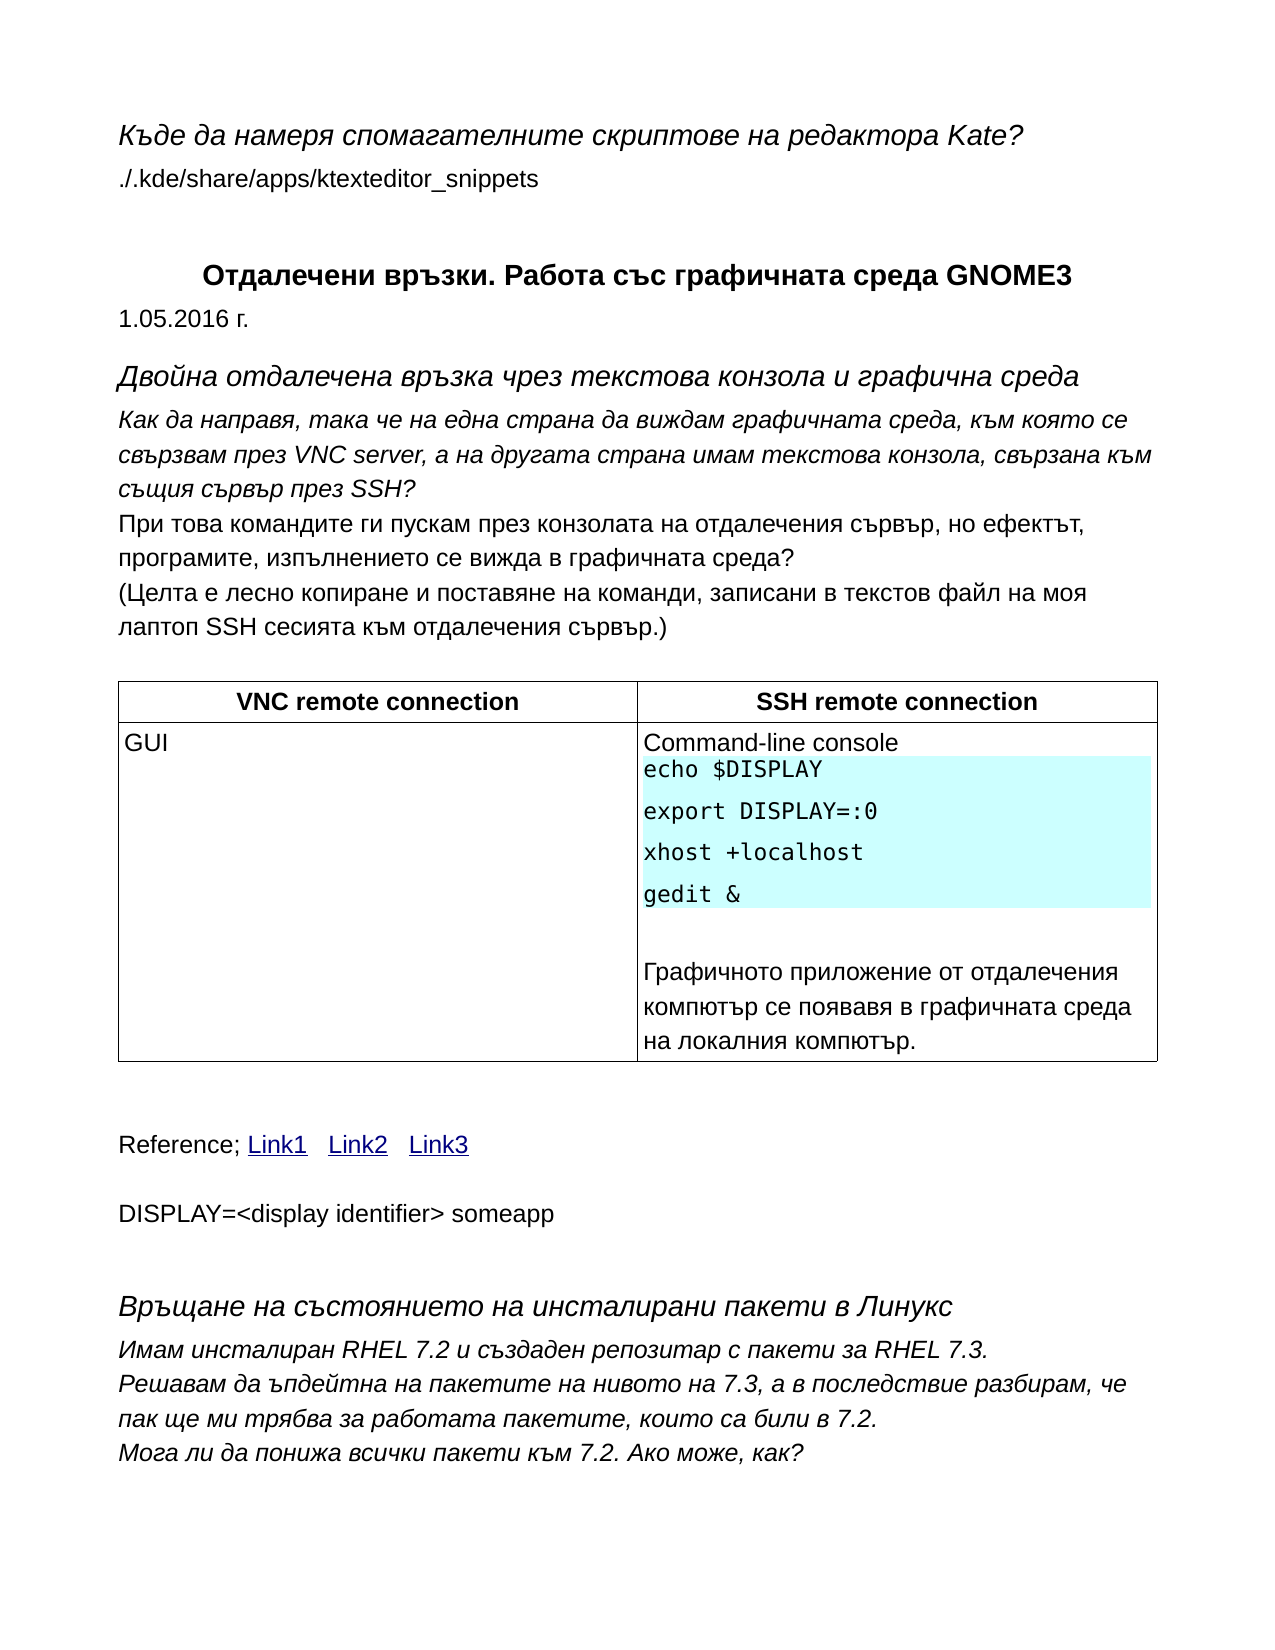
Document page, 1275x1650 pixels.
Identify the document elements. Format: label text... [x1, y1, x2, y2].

subtitle Отдалечени връзки. Работа със графичната среда GNOME3 [118, 258, 1157, 292]
subtitle Къде да намеря спомагателните скриптове на редактора Kate? [118, 118, 1157, 152]
table_header VNC remote connection [119, 682, 637, 722]
text Мога ли да понижа всички пакети към 7.2. Ако може, как? [118, 1438, 1157, 1467]
table_header SSH remote connection [638, 682, 1157, 722]
text Как да направя, така че на една страна да виждам графичната среда, към която се свързвам през VNC server, а на другата страна имам текстова конзола, свързана към същия сървър през SSH? [118, 406, 1157, 503]
subtitle Връщане на състоянието на инсталирани пакети в Линукс [118, 1289, 1157, 1322]
subtitle Двойна отдалечена връзка чрез текстова конзола и графична среда [118, 359, 1157, 393]
text Имам инсталиран RHEL 7.2 и създаден репозитар с пакети за RHEL 7.3. [118, 1335, 1157, 1363]
text 1.05.2016 г. [118, 304, 1157, 333]
table_cell Command-line console echo $DISPLAY export DISPLAY=:0 xhost +localhost gedit & Графичното приложение от отдалечения компютър се появавя в графичната среда на локалния компютър. [638, 723, 1157, 1061]
table_cell GUI [119, 723, 637, 1061]
text При това командите ги пускам през конзолата на отдалечения сървър, но ефектът, програмите, изпълнението се вижда в графичната среда? [118, 509, 1157, 572]
text (Целта е лесно копиране и поставяне на команди, записани в текстов файл на моя лаптоп SSH сесията към отдалечения сървър.) [118, 578, 1157, 641]
text ./.kde/share/apps/ktexteditor_snippets [118, 164, 1157, 193]
text Reference; Link1 Link2 Link3 [118, 1130, 1157, 1159]
text Решавам да ъпдейтна на пакетите на нивото на 7.3, а в последствие разбирам, че пак ще ми трябва за работата пакетите, които са били в 7.2. [118, 1369, 1157, 1432]
text DISPLAY=<display identifier> someapp [118, 1199, 1157, 1228]
